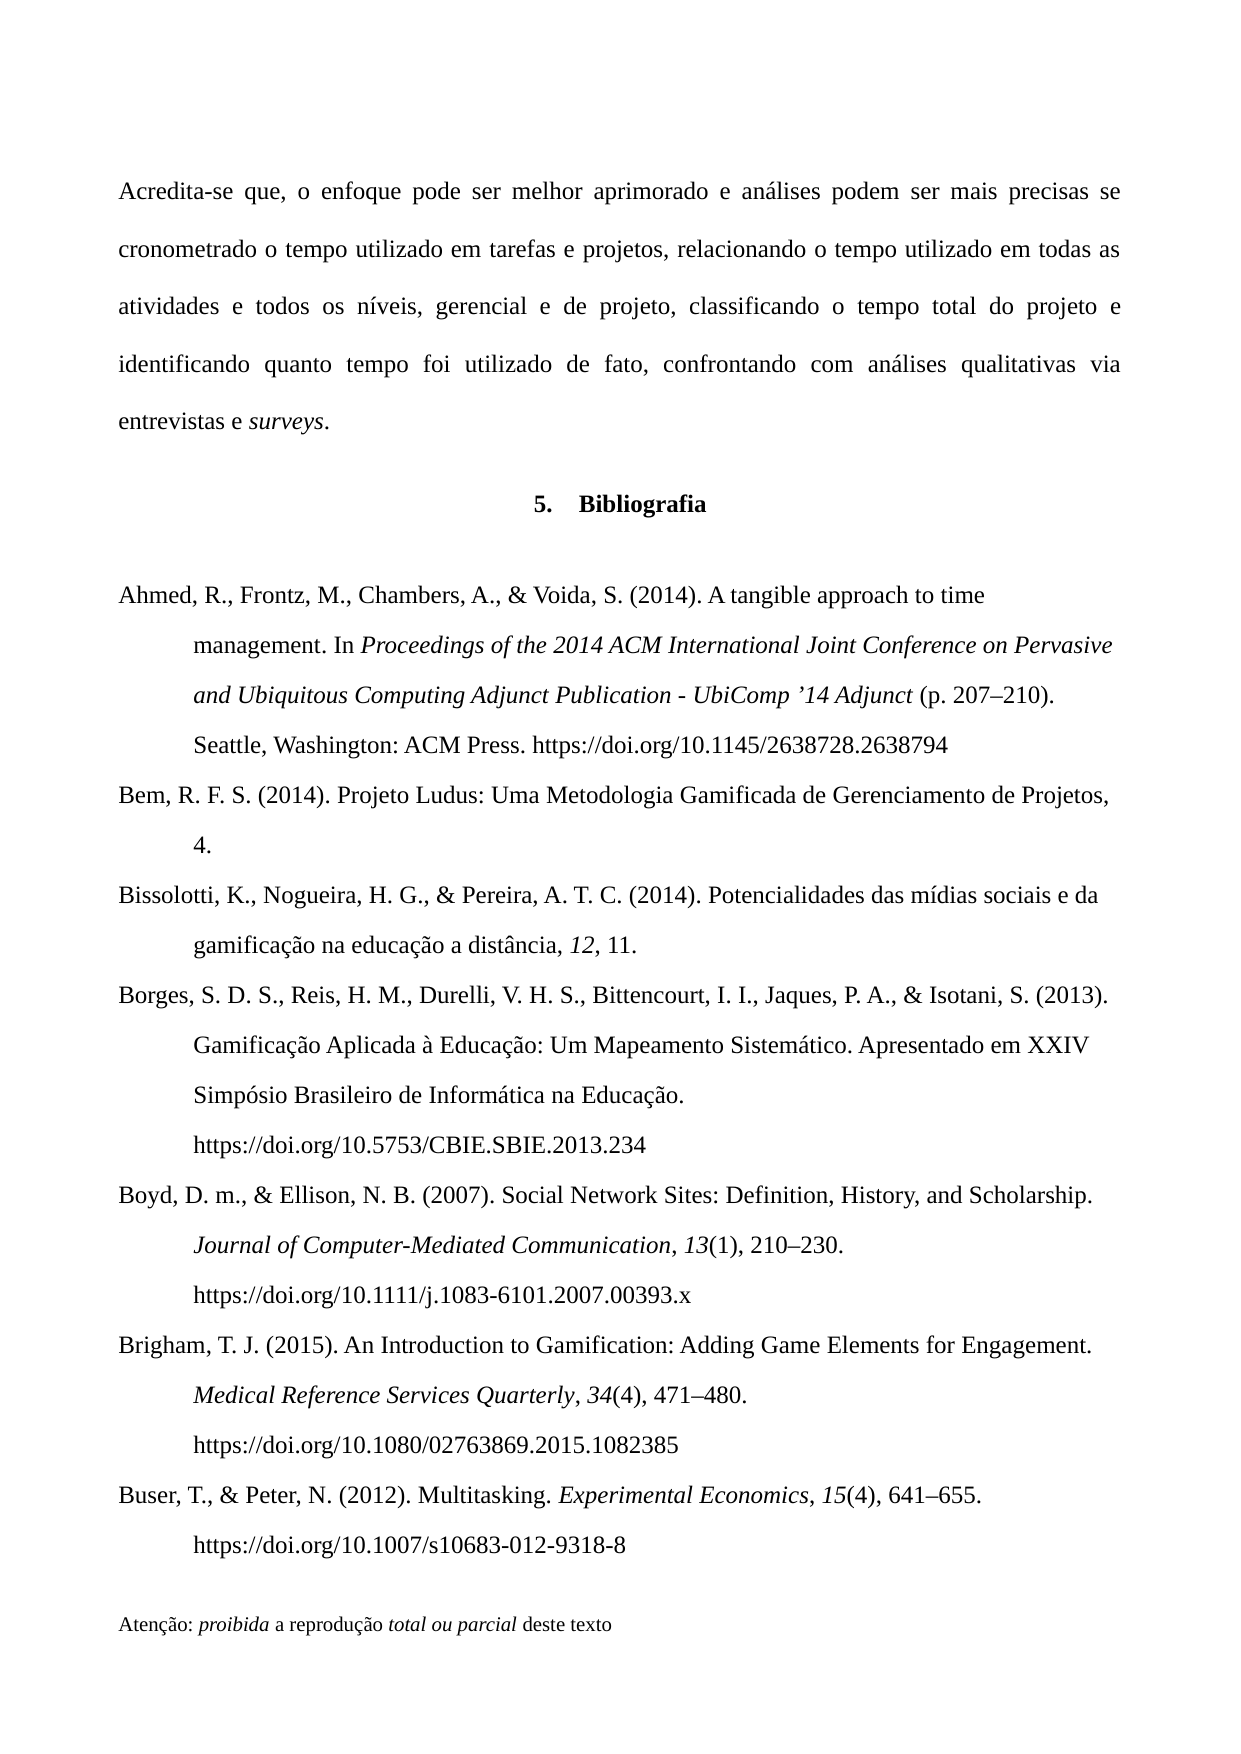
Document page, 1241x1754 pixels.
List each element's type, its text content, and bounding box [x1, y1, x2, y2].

subtitle Bibliografia [118, 489, 1122, 518]
text Acredita-se que, o enfoque pode ser melhor aprimorado e análises podem ser mais precisas se cronometrado o tempo utilizado em tarefas e projetos, relacionando o tempo utilizado em todas as atividades e todos os níveis, gerencial e de projeto, classificando o tempo total do projeto e identificando quanto tempo foi utilizado de fato, confrontando com análises qualitativas via entrevistas e surveys. [118, 176, 1122, 435]
text Boyd, D. m., & Ellison, N. B. (2007). Social Network Sites: Definition, History, and Scholarship. Journal of Computer-Mediated Communication, 13(1), 210–230. https://doi.org/10.1111/j.1083-6101.2007.00393.x [118, 1159, 1122, 1309]
text Brigham, T. J. (2015). An Introduction to Gamification: Adding Game Elements for Engagement. Medical Reference Services Quarterly, 34(4), 471–480. https://doi.org/10.1080/02763869.2015.1082385 [118, 1309, 1122, 1459]
text Borges, S. D. S., Reis, H. M., Durelli, V. H. S., Bittencourt, I. I., Jaques, P. A., & Isotani, S. (2013). Gamificação Aplicada à Educação: Um Mapeamento Sistemático. Apresentado em XXIV Simpósio Brasileiro de Informática na Educação. https://doi.org/10.5753/CBIE.SBIE.2013.234 [118, 959, 1122, 1159]
text Bem, R. F. S. (2014). Projeto Ludus: Uma Metodologia Gamificada de Gerenciamento de Projetos, 4. [118, 759, 1122, 859]
text Buser, T., & Peter, N. (2012). Multitasking. Experimental Economics, 15(4), 641–655. https://doi.org/10.1007/s10683-012-9318-8 [118, 1459, 1122, 1559]
text Bissolotti, K., Nogueira, H. G., & Pereira, A. T. C. (2014). Potencialidades das mídias sociais e da gamificação na educação a distância, 12, 11. [118, 859, 1122, 959]
text Ahmed, R., Frontz, M., Chambers, A., & Voida, S. (2014). A tangible approach to time management. In Proceedings of the 2014 ACM International Joint Conference on Pervasive and Ubiquitous Computing Adjunct Publication - UbiComp ’14 Adjunct (p. 207–210). Seattle, Washington: ACM Press. https://doi.org/10.1145/2638728.2638794 [118, 559, 1122, 759]
